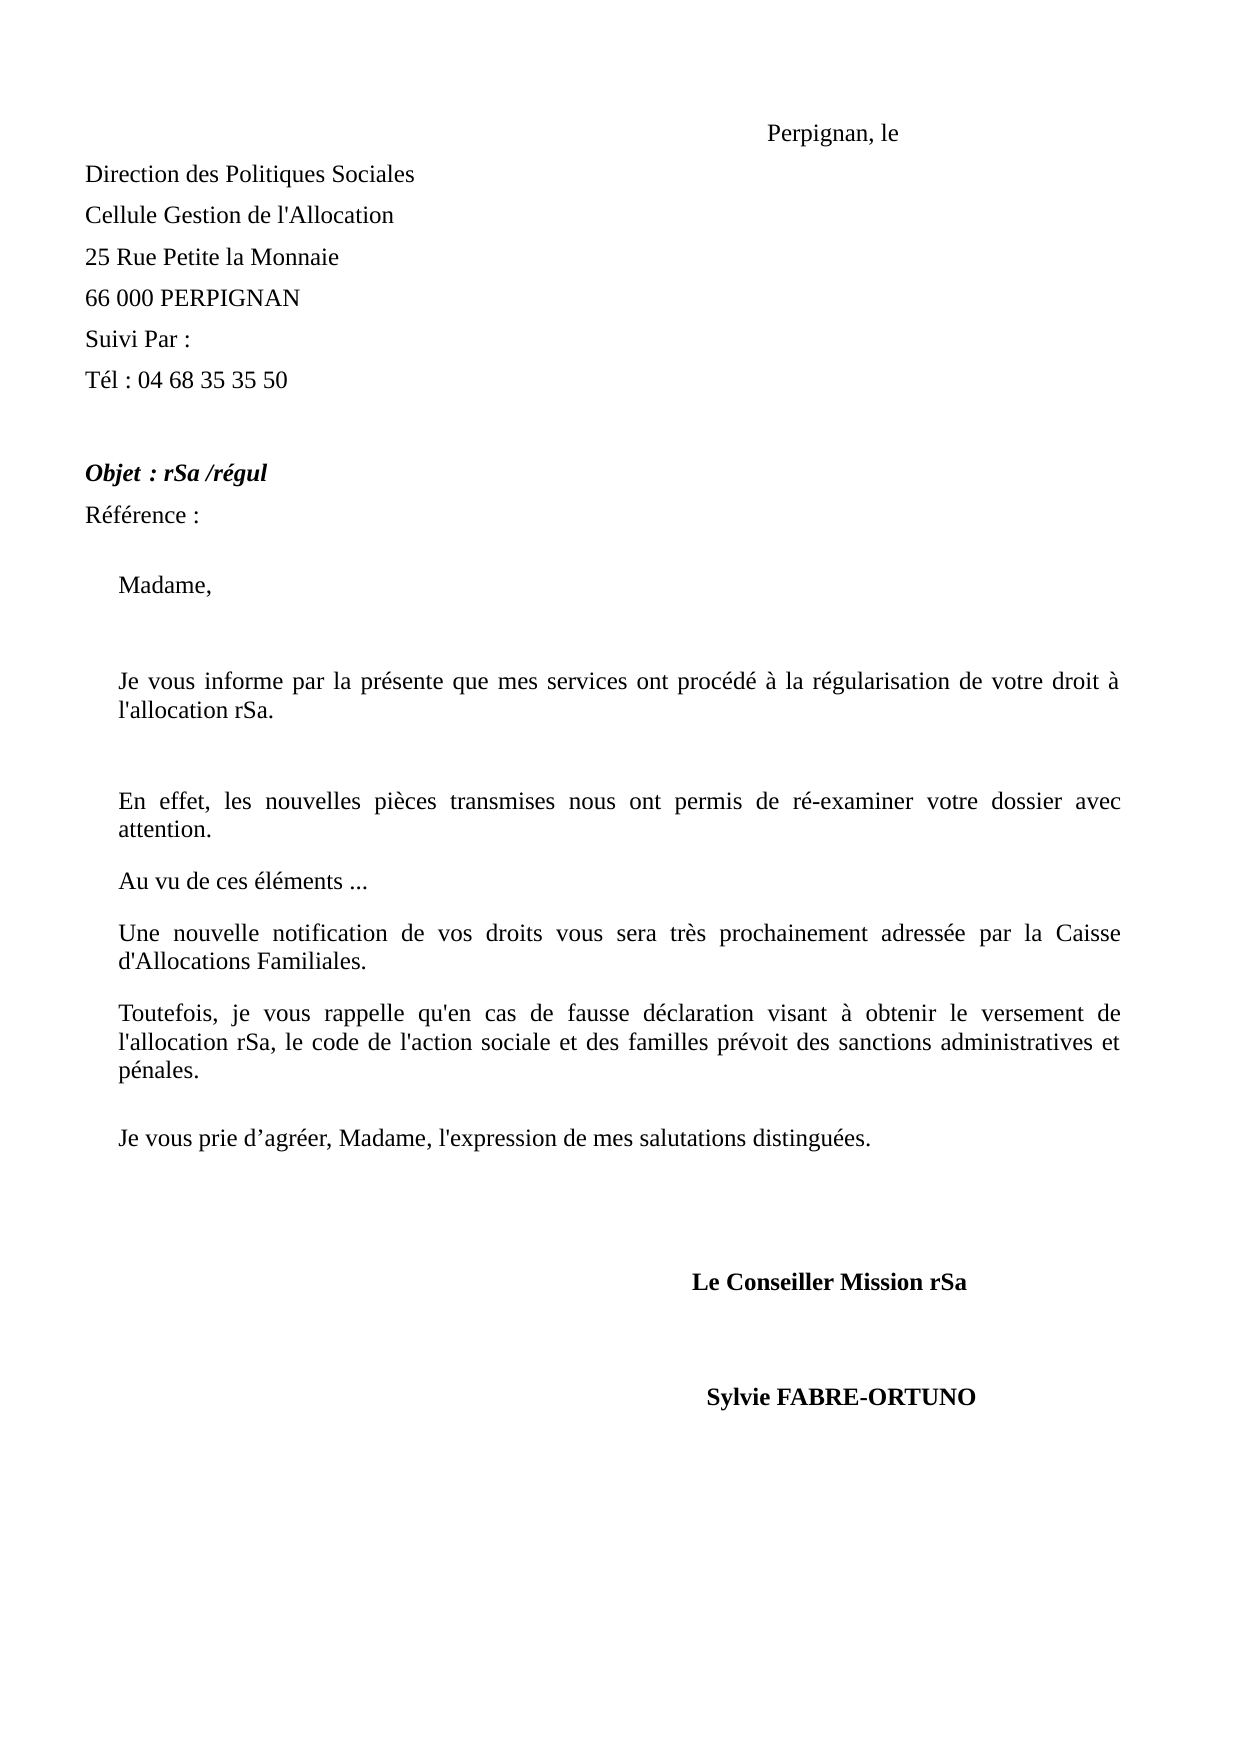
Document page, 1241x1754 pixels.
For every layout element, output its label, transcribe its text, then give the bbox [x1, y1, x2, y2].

text Je vous informe par la présente que mes services ont procédé à la régularisation de votre droit à l'allocation rSa. [118, 666, 1122, 724]
text En effet, les nouvelles pièces transmises nous ont permis de ré-examiner votre dossier avec attention. [118, 786, 1122, 843]
table_header Direction des Politiques Sociales Cellule Gestion de l'Allocation 25 Rue Petite la Monnaie 66 000 PERPIGNAN Suivi Par : Tél : 04 68 35 35 50 Objet : rSa /régul Référence : [74, 159, 629, 541]
text Sylvie FABRE-ORTUNO [118, 1382, 1122, 1411]
text Une nouvelle notification de vos droits vous sera très prochainement adressée par la Caisse d'Allocations Familiales. [118, 918, 1122, 975]
text Toutefois, je vous rappelle qu'en cas de fausse déclaration visant à obtenir le versement de l'allocation rSa, le code de l'action sociale et des familles prévoit des sanctions administratives et pénales. [118, 998, 1122, 1084]
text Je vous prie d’agréer, Madame, l'expression de mes salutations distinguées. [118, 1123, 1122, 1152]
text Madame, [118, 570, 1122, 598]
table_header [629, 159, 1063, 541]
text Perpignan, le [118, 118, 1122, 147]
text Le Conseiller Mission rSa [487, 1267, 1122, 1296]
text Au vu de ces éléments ... [118, 866, 1122, 895]
